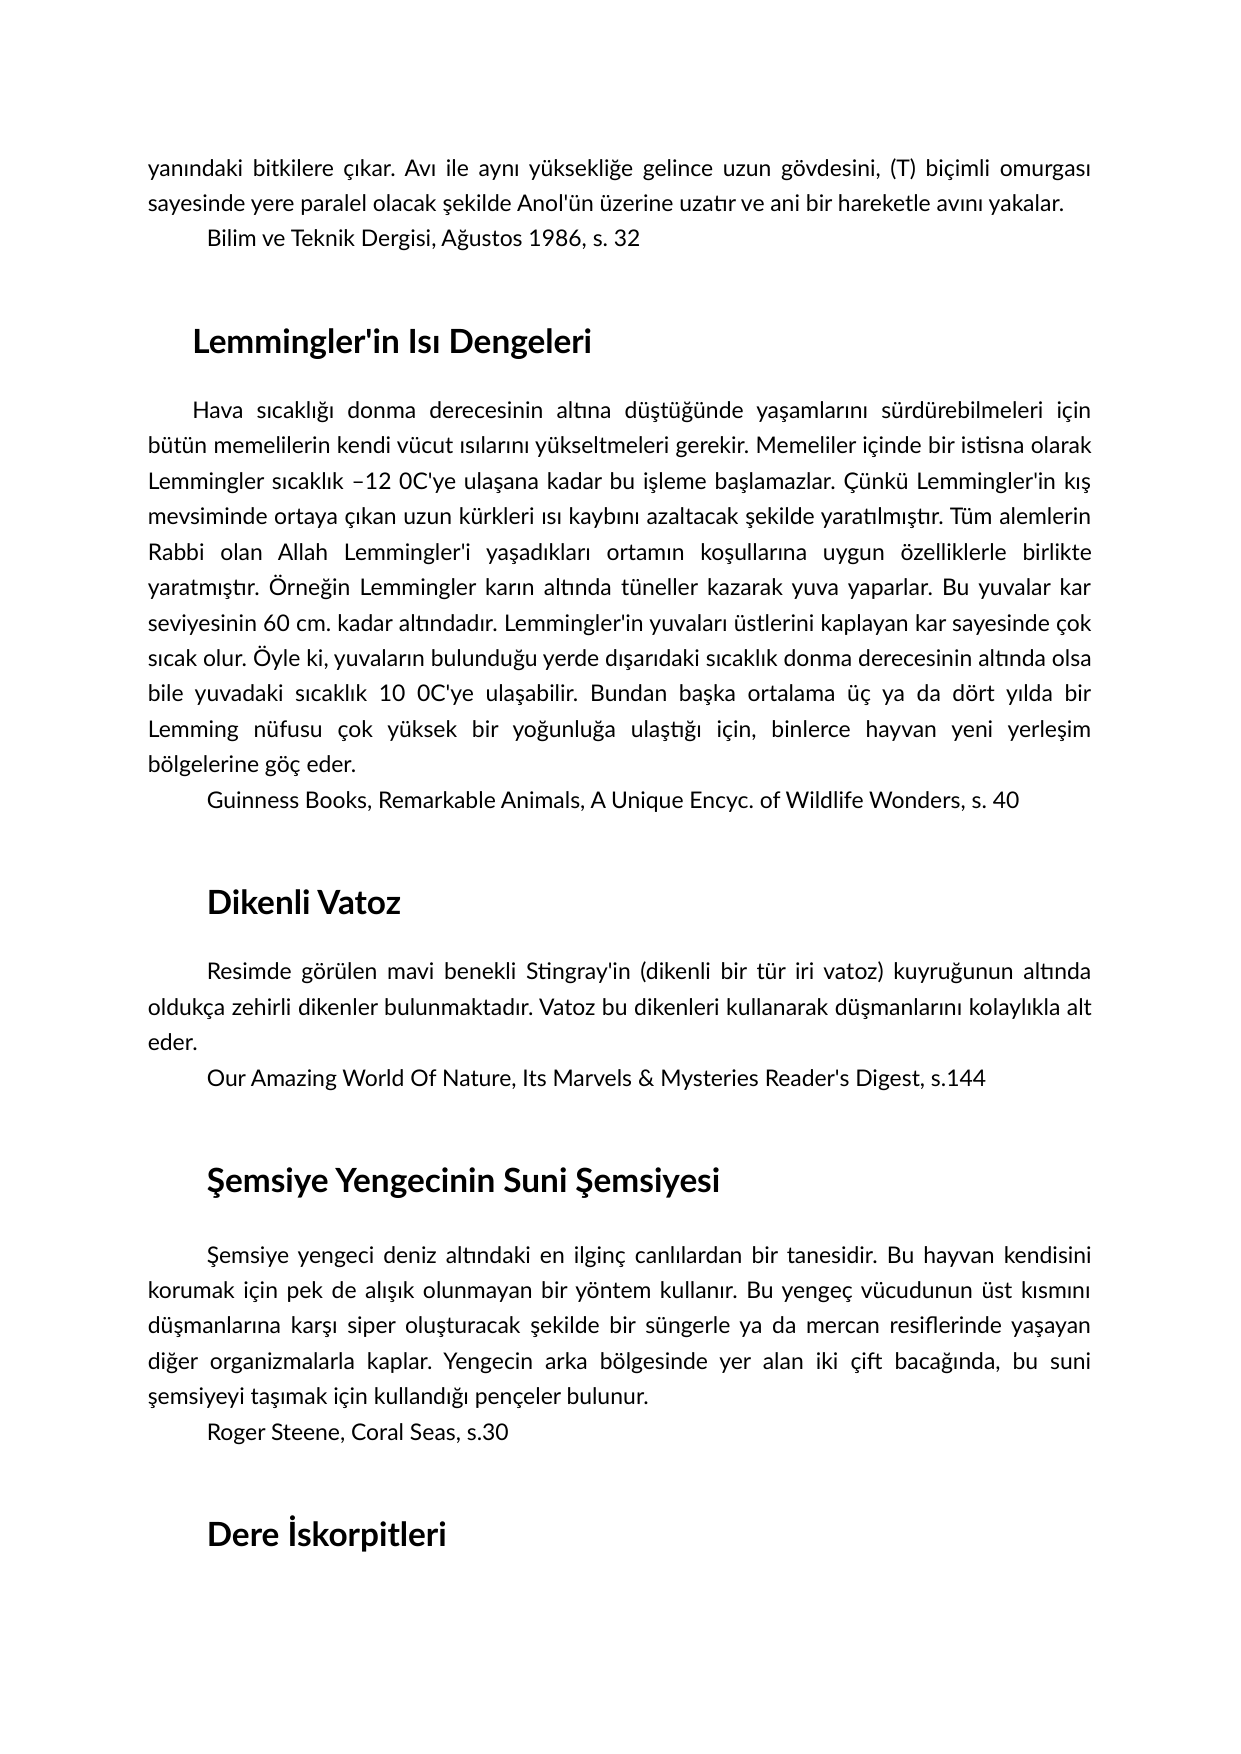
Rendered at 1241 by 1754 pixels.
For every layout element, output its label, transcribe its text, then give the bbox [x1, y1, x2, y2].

text Roger Steene, Coral Seas, s.30 [148, 1412, 1093, 1447]
subtitle Dere İskorpitleri [148, 1518, 1093, 1553]
subtitle Dikenli Vatoz [148, 886, 1093, 921]
text yanındaki bitkilere çıkar. Avı ile aynı yüksekliğe gelince uzun gövdesini, (T) biçimli omurgası sayesinde yere paralel olacak şekilde Anol'ün üzerine uzatır ve ani bir hareketle avını yakalar. [148, 148, 1093, 218]
text Bilim ve Teknik Dergisi, Ağustos 1986, s. 32 [148, 218, 1093, 254]
text Hava sıcaklığı donma derecesinin altına düştüğünde yaşamlarını sürdürebilmeleri için bütün memelilerin kendi vücut ısılarını yükseltmeleri gerekir. Memeliler içinde bir istisna olarak Lemmingler sıcaklık –12 0C'ye ulaşana kadar bu işleme başlamazlar. Çünkü Lemmingler'in kış mevsiminde ortaya çıkan uzun kürkleri ısı kaybını azaltacak şekilde yaratılmıştır. Tüm alemlerin Rabbi olan Allah Lemmingler'i yaşadıkları ortamın koşullarına uygun özelliklerle birlikte yaratmıştır. Örneğin Lemmingler karın altında tüneller kazarak yuva yaparlar. Bu yuvalar kar seviyesinin 60 cm. kadar altındadır. Lemmingler'in yuvaları üstlerini kaplayan kar sayesinde çok sıcak olur. Öyle ki, yuvaların bulunduğu yerde dışarıdaki sıcaklık donma derecesinin altında olsa bile yuvadaki sıcaklık 10 0C'ye ulaşabilir. Bundan başka ortalama üç ya da dört yılda bir Lemming nüfusu çok yüksek bir yoğunluğa ulaştığı için, binlerce hayvan yeni yerleşim bölgelerine göç eder. [148, 390, 1093, 780]
text Şemsiye yengeci deniz altındaki en ilginç canlılardan bir tanesidir. Bu hayvan kendisini korumak için pek de alışık olunmayan bir yöntem kullanır. Bu yengeç vücudunun üst kısmını düşmanlarına karşı siper oluşturacak şekilde bir süngerle ya da mercan resiflerinde yaşayan diğer organizmalarla kaplar. Yengecin arka bölgesinde yer alan iki çift bacağında, bu suni şemsiyeyi taşımak için kullandığı pençeler bulunur. [148, 1235, 1093, 1412]
text Guinness Books, Remarkable Animals, A Unique Encyc. of Wildlife Wonders, s. 40 [148, 780, 1093, 815]
text Resimde görülen mavi benekli Stingray'in (dikenli bir tür iri vatoz) kuyruğunun altında oldukça zehirli dikenler bulunmaktadır. Vatoz bu dikenleri kullanarak düşmanlarını kolaylıkla alt eder. [148, 951, 1093, 1058]
text Our Amazing World Of Nature, Its Marvels & Mysteries Reader's Digest, s.144 [148, 1058, 1093, 1093]
subtitle Lemmingler'in Isı Dengeleri [148, 325, 1093, 360]
subtitle Şemsiye Yengecinin Suni Şemsiyesi [148, 1164, 1093, 1199]
